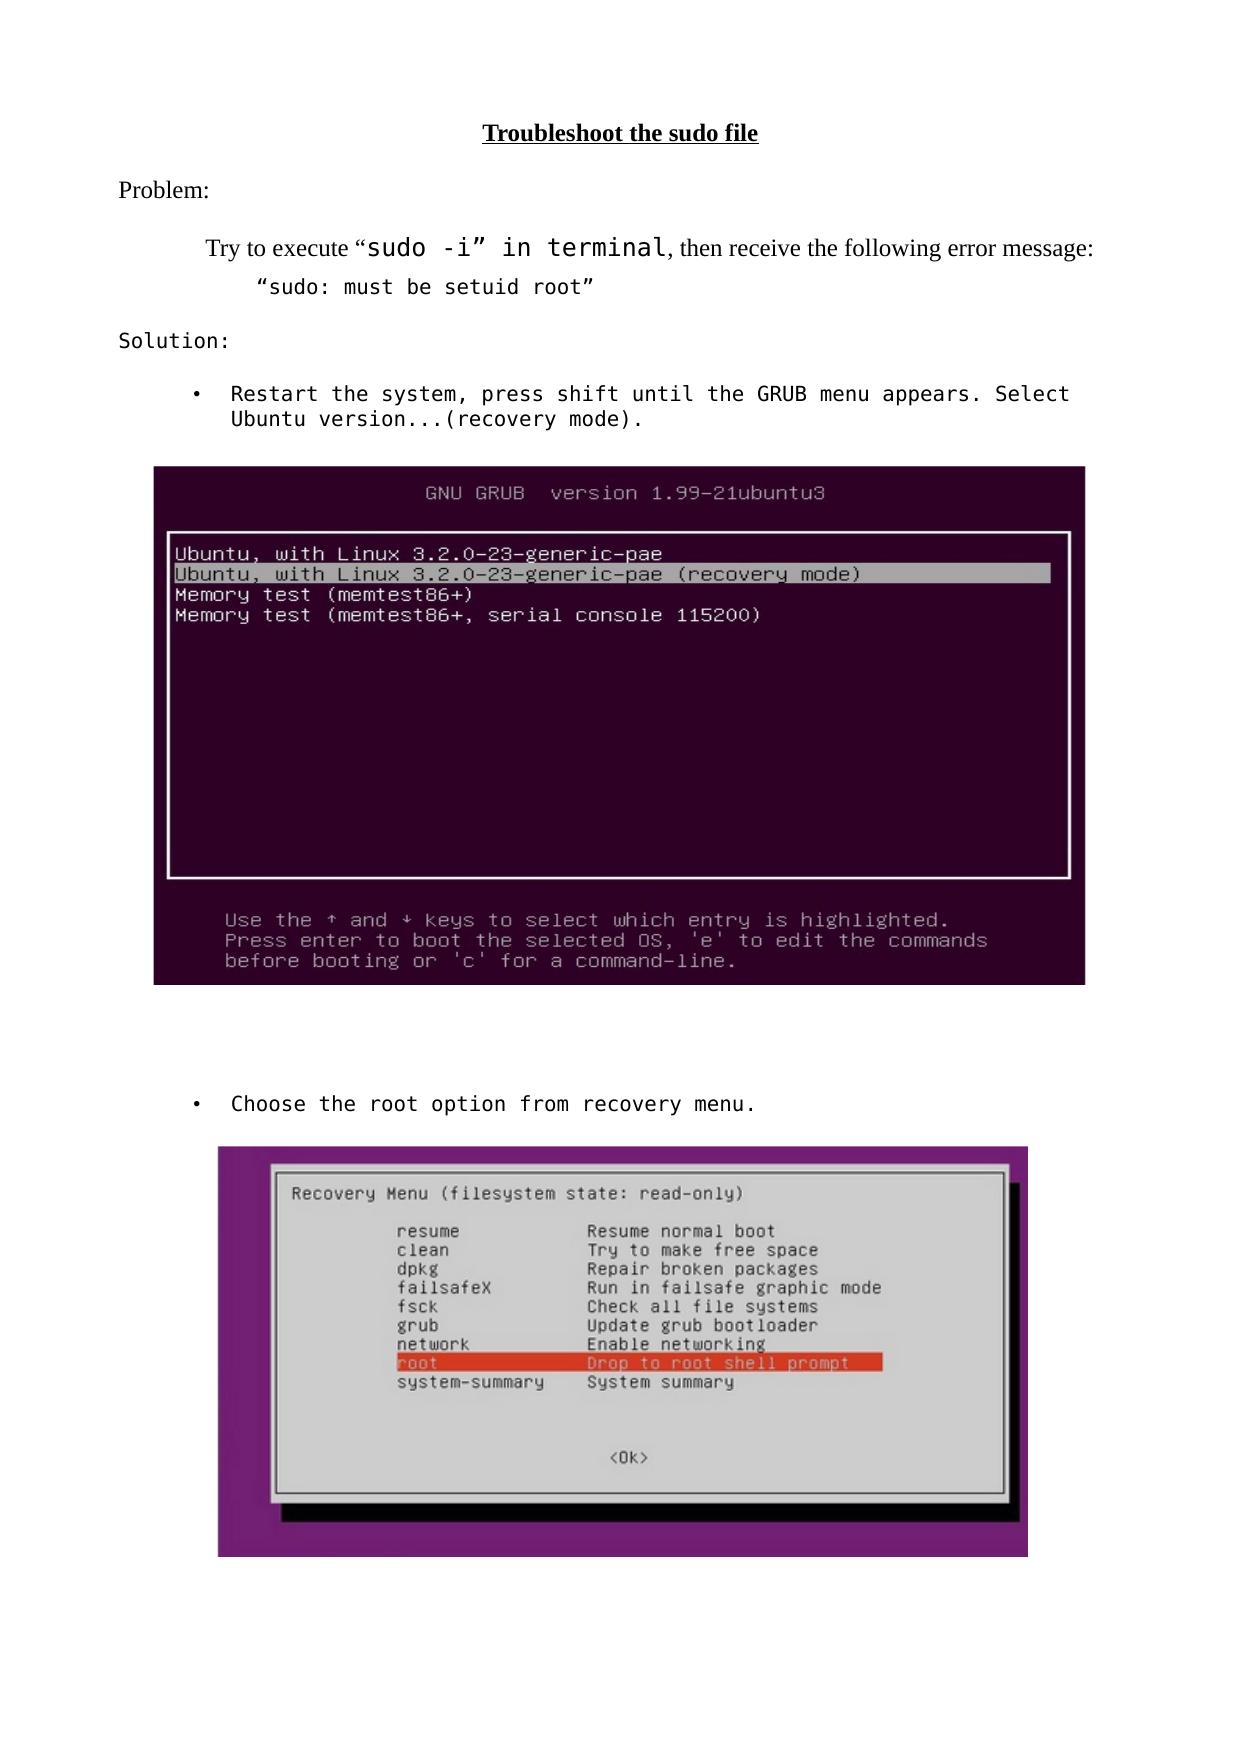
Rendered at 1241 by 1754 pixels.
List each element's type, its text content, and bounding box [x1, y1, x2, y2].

text “sudo: must be setuid root” [118, 275, 1122, 299]
picture [153, 460, 1087, 985]
list Restart the system, press shift until the GRUB menu appears. Select Ubuntu version...(recovery mode). [193, 382, 1122, 431]
list Choose the root option from recovery menu. [193, 1092, 1122, 1116]
text Troubleshoot the sudo file [118, 118, 1122, 147]
picture [212, 1145, 1028, 1557]
text Solution: [118, 329, 1122, 353]
text Problem: [118, 176, 1122, 204]
list Try to execute “sudo -i” in terminal, then receive the following error message: [156, 233, 1122, 262]
